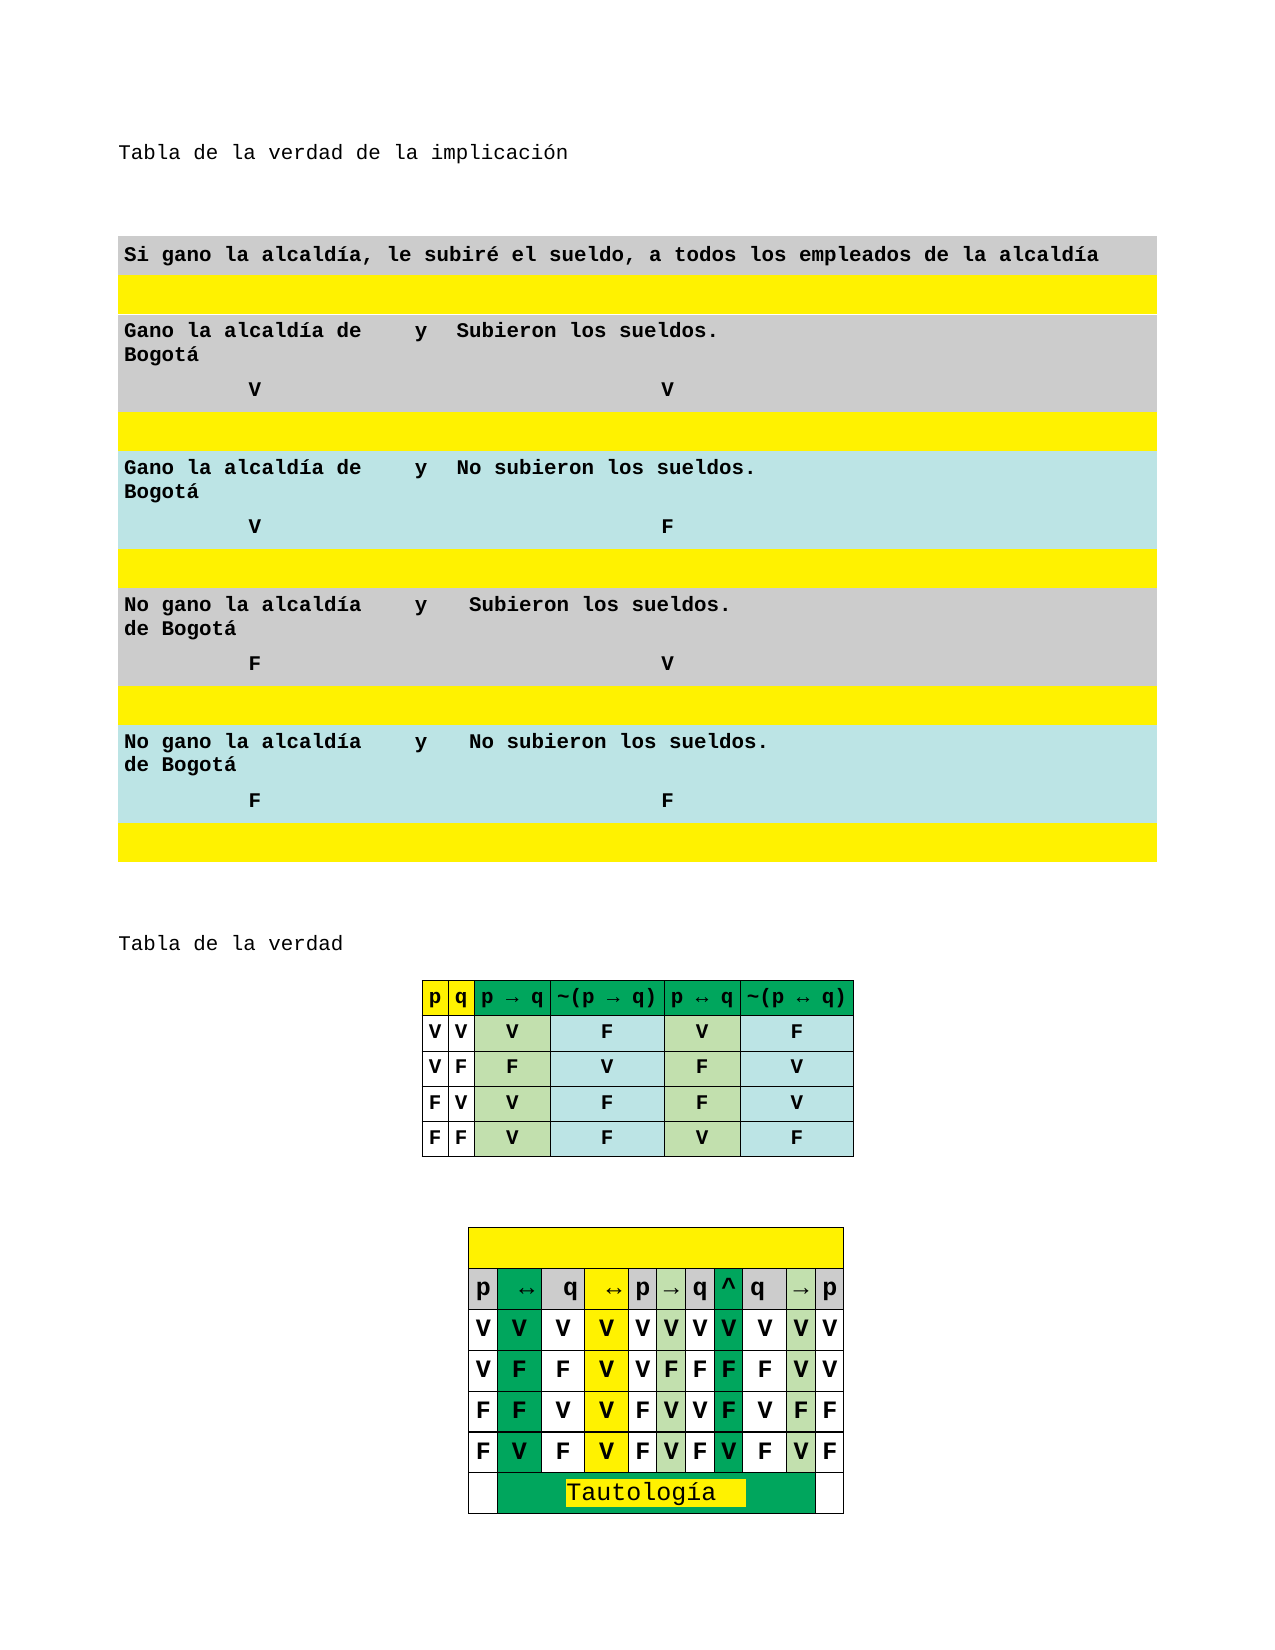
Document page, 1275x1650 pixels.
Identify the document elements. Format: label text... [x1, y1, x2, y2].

table_cell [1066, 823, 1157, 862]
table_cell F [551, 1087, 664, 1121]
table_cell [975, 510, 1066, 549]
table_cell y [391, 588, 451, 647]
table_cell y [391, 451, 451, 510]
table_cell F [423, 1122, 448, 1156]
table_cell [975, 412, 1066, 451]
table_cell V [715, 1310, 742, 1350]
table_cell [391, 784, 451, 823]
table_cell V [542, 1392, 584, 1431]
table_cell [391, 686, 451, 725]
table_cell F [686, 1351, 714, 1391]
table_cell y [391, 725, 451, 784]
table_cell F [816, 1433, 843, 1472]
table_cell [1066, 784, 1157, 823]
table_cell V [423, 1052, 448, 1086]
text Tabla de la verdad [118, 933, 1157, 957]
table_cell ↔ [585, 1269, 628, 1309]
table_cell → [657, 1269, 685, 1309]
table_cell [391, 373, 451, 412]
table_cell ↔ [498, 1269, 541, 1309]
table_cell [1066, 373, 1157, 412]
table_header p ↔ q [665, 981, 740, 1015]
table_cell [884, 412, 975, 451]
table_cell ^ [715, 1269, 742, 1309]
table_cell [884, 686, 975, 725]
table_cell [469, 1473, 497, 1513]
table_cell F [551, 1122, 664, 1156]
table_cell V [743, 1392, 786, 1431]
table_cell [884, 510, 975, 549]
table_cell F [743, 1433, 786, 1472]
table_cell V [816, 1351, 843, 1391]
table_cell F [498, 1392, 541, 1431]
table_cell [118, 549, 391, 588]
table_cell V [657, 1392, 685, 1431]
table_cell V [585, 1310, 628, 1350]
table_cell [884, 315, 975, 373]
table_cell V [475, 1122, 550, 1156]
table_cell V [451, 647, 884, 686]
table_cell No gano la alcaldía de Bogotá [118, 725, 391, 784]
table_cell F [542, 1433, 584, 1472]
table_cell F [451, 784, 884, 823]
table_cell [975, 784, 1066, 823]
table_cell [884, 451, 975, 510]
table_cell V [449, 1087, 474, 1121]
table_cell V [686, 1392, 714, 1431]
text Tabla de la verdad de la implicación [118, 142, 1157, 165]
table_cell V [741, 1052, 853, 1086]
table_cell [975, 725, 1066, 784]
table_cell [118, 686, 391, 725]
table_cell [391, 275, 451, 314]
table_cell Gano la alcaldía de Bogotá [118, 451, 391, 510]
table_cell q [743, 1269, 786, 1309]
table_cell V [475, 1016, 550, 1051]
table_cell [391, 823, 451, 862]
table_cell V [787, 1351, 815, 1391]
table_cell [391, 647, 451, 686]
table_cell → [787, 1269, 815, 1309]
table_cell F [449, 1122, 474, 1156]
table_cell F [629, 1392, 656, 1431]
table_cell V [657, 1310, 685, 1350]
table_cell F [469, 1392, 497, 1431]
table_cell F [118, 784, 391, 823]
table_cell V [469, 1310, 497, 1350]
table_cell [884, 588, 975, 647]
table_cell V [787, 1433, 815, 1472]
table_cell F [665, 1052, 740, 1086]
table_header Si gano la alcaldía, le subiré el sueldo, a todos los empleados de la alcaldía [118, 236, 1157, 275]
table_cell F [657, 1351, 685, 1391]
table_cell V [629, 1310, 656, 1350]
table_cell [975, 588, 1066, 647]
table_cell [451, 412, 884, 451]
table_cell F [715, 1392, 742, 1431]
table_cell F [451, 510, 884, 549]
table_header p → q [475, 981, 550, 1015]
table_cell V [551, 1052, 664, 1086]
table_cell V [665, 1122, 740, 1156]
table_cell F [816, 1392, 843, 1431]
table_cell [1066, 412, 1157, 451]
table_cell V [787, 1310, 815, 1350]
table_cell Subieron los sueldos. [451, 315, 884, 373]
table_cell Gano la alcaldía de Bogotá [118, 315, 391, 373]
table_cell V [542, 1310, 584, 1350]
table_cell V [816, 1310, 843, 1350]
table_cell [975, 275, 1066, 314]
table_cell [975, 451, 1066, 510]
table_cell [884, 373, 975, 412]
table_cell [1066, 647, 1157, 686]
table_cell [118, 412, 391, 451]
table_cell No gano la alcaldía de Bogotá [118, 588, 391, 647]
table_cell F [741, 1122, 853, 1156]
table_header [469, 1228, 843, 1268]
table_cell F [118, 647, 391, 686]
table_cell F [629, 1433, 656, 1472]
table_cell No subieron los sueldos. [451, 451, 884, 510]
table_cell [1066, 275, 1157, 314]
table_cell [975, 373, 1066, 412]
table_cell V [449, 1016, 474, 1051]
table_cell V [475, 1087, 550, 1121]
table_cell V [585, 1392, 628, 1431]
table_cell F [665, 1087, 740, 1121]
table_cell [1066, 686, 1157, 725]
table_cell [884, 823, 975, 862]
table_cell V [657, 1433, 685, 1472]
table_cell F [686, 1433, 714, 1472]
table_cell V [118, 510, 391, 549]
table_cell F [475, 1052, 550, 1086]
table_cell V [686, 1310, 714, 1350]
table_cell F [787, 1392, 815, 1431]
table_cell [975, 647, 1066, 686]
table_cell [1066, 549, 1157, 588]
table_cell [975, 823, 1066, 862]
table_cell No subieron los sueldos. [451, 725, 884, 784]
table_cell q [542, 1269, 584, 1309]
table_cell [975, 315, 1066, 373]
table_cell F [423, 1087, 448, 1121]
table_cell p [816, 1269, 843, 1309]
table_cell Tautología [498, 1473, 815, 1513]
table_cell [391, 412, 451, 451]
table_header q [449, 981, 474, 1015]
table_cell V [469, 1351, 497, 1391]
table_cell F [551, 1016, 664, 1051]
table_cell F [741, 1016, 853, 1051]
table_cell F [469, 1433, 497, 1472]
table_cell y [391, 315, 451, 373]
table_cell V [498, 1310, 541, 1350]
table_cell [451, 686, 884, 725]
table_cell V [423, 1016, 448, 1051]
table_cell F [498, 1351, 541, 1391]
table_cell V [118, 373, 391, 412]
table_cell [1066, 451, 1157, 510]
table_header ~(p → q) [551, 981, 664, 1015]
table_cell q [686, 1269, 714, 1309]
table_cell F [542, 1351, 584, 1391]
table_cell [1066, 588, 1157, 647]
table_cell V [585, 1351, 628, 1391]
table_cell [975, 549, 1066, 588]
table_cell [391, 510, 451, 549]
table_cell [884, 725, 975, 784]
table_cell p [629, 1269, 656, 1309]
table_cell [118, 823, 391, 862]
table_cell [451, 275, 884, 314]
table_cell V [498, 1433, 541, 1472]
table_cell [884, 549, 975, 588]
table_cell V [451, 373, 884, 412]
table_cell [816, 1473, 843, 1513]
table_cell [884, 647, 975, 686]
table_header ~(p ↔ q) [741, 981, 853, 1015]
table_cell V [715, 1433, 742, 1472]
table_cell V [741, 1087, 853, 1121]
table_cell V [743, 1310, 786, 1350]
table_cell Subieron los sueldos. [451, 588, 884, 647]
table_cell [884, 275, 975, 314]
table_cell [451, 823, 884, 862]
table_cell F [715, 1351, 742, 1391]
table_cell F [743, 1351, 786, 1391]
table_cell [1066, 725, 1157, 784]
table_cell [975, 686, 1066, 725]
table_cell [118, 275, 391, 314]
table_cell [1066, 315, 1157, 373]
table_cell [884, 784, 975, 823]
table_cell V [585, 1433, 628, 1472]
table_cell [451, 549, 884, 588]
table_cell V [629, 1351, 656, 1391]
table_header p [423, 981, 448, 1015]
table_cell V [665, 1016, 740, 1051]
table_cell p [469, 1269, 497, 1309]
table_cell F [449, 1052, 474, 1086]
table_cell [391, 549, 451, 588]
table_cell [1066, 510, 1157, 549]
